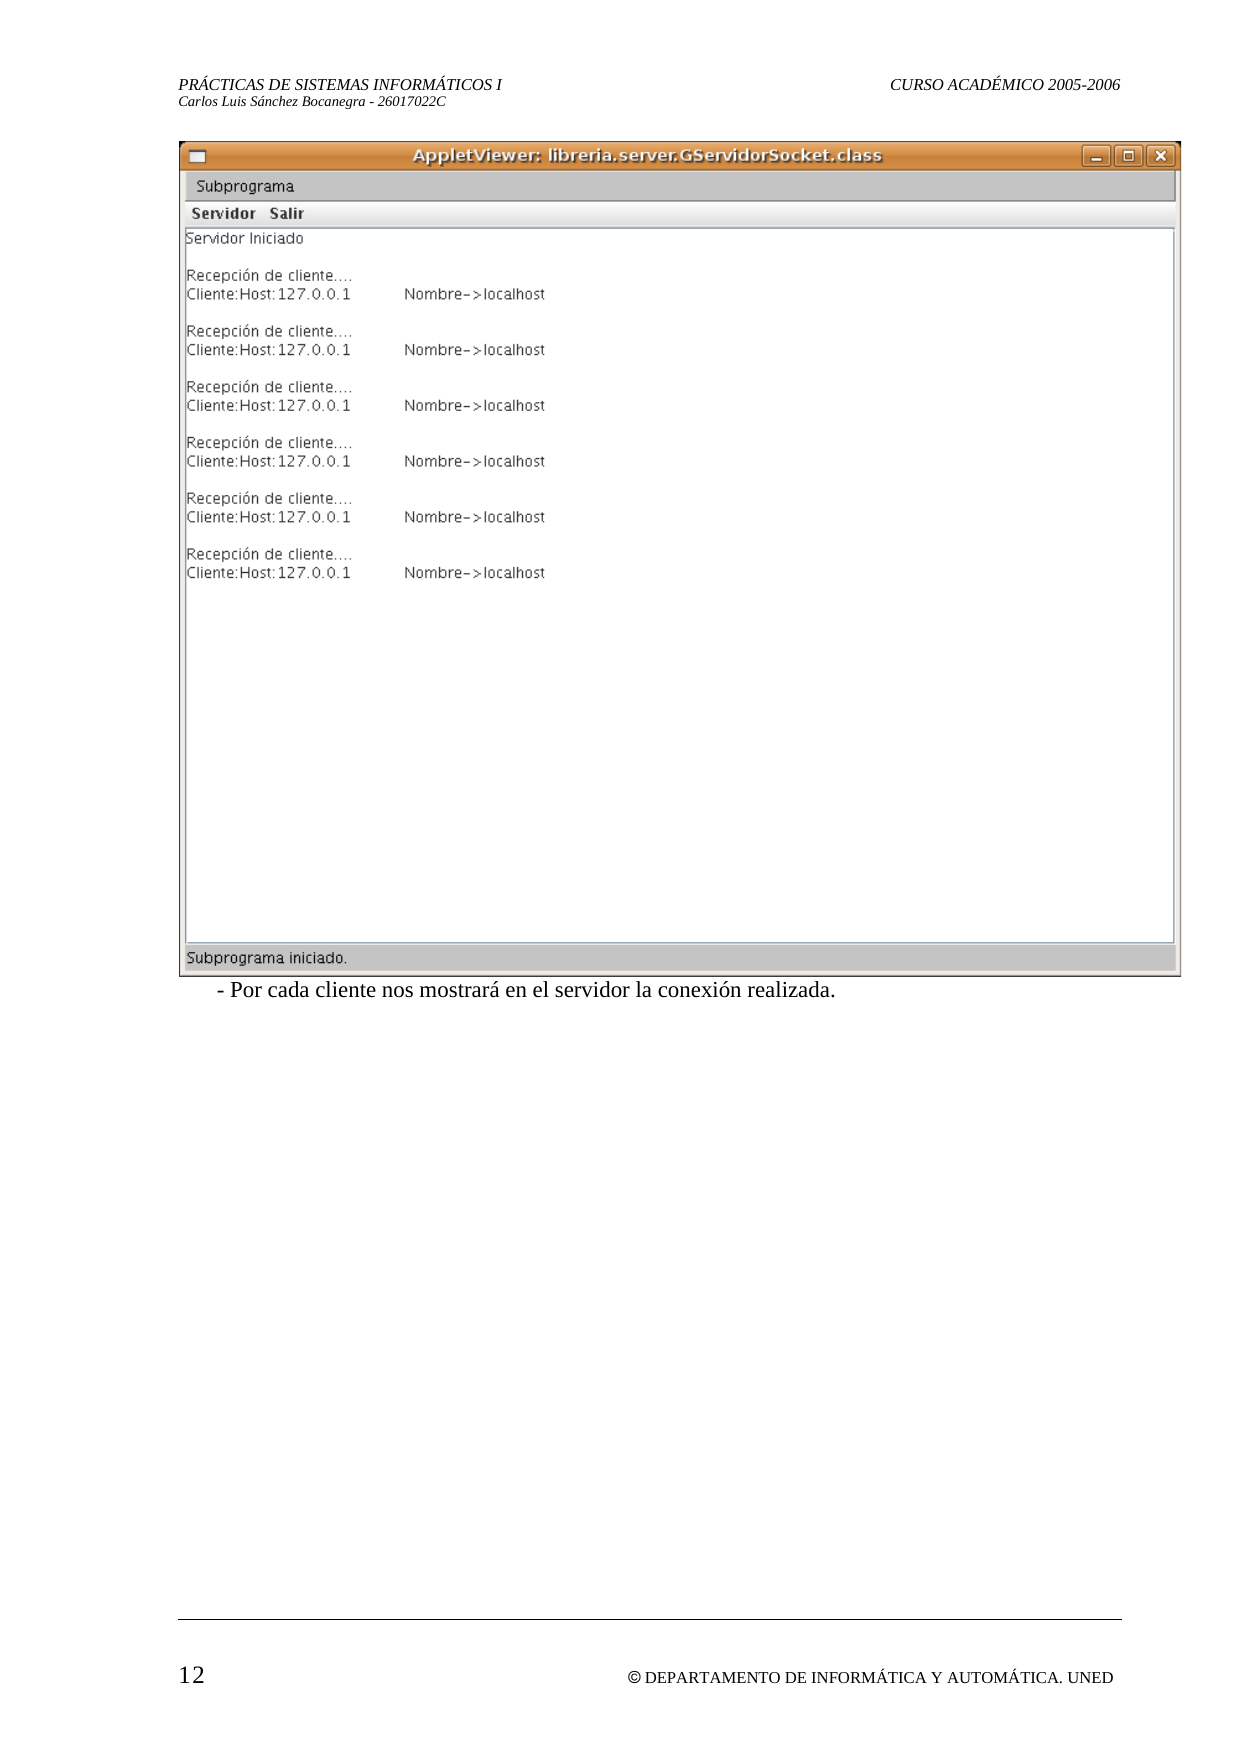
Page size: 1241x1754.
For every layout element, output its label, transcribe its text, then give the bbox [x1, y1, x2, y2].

list - Por cada cliente nos mostrará en el servidor la conexión realizada. [179, 977, 1181, 1002]
picture [179, 141, 1182, 977]
